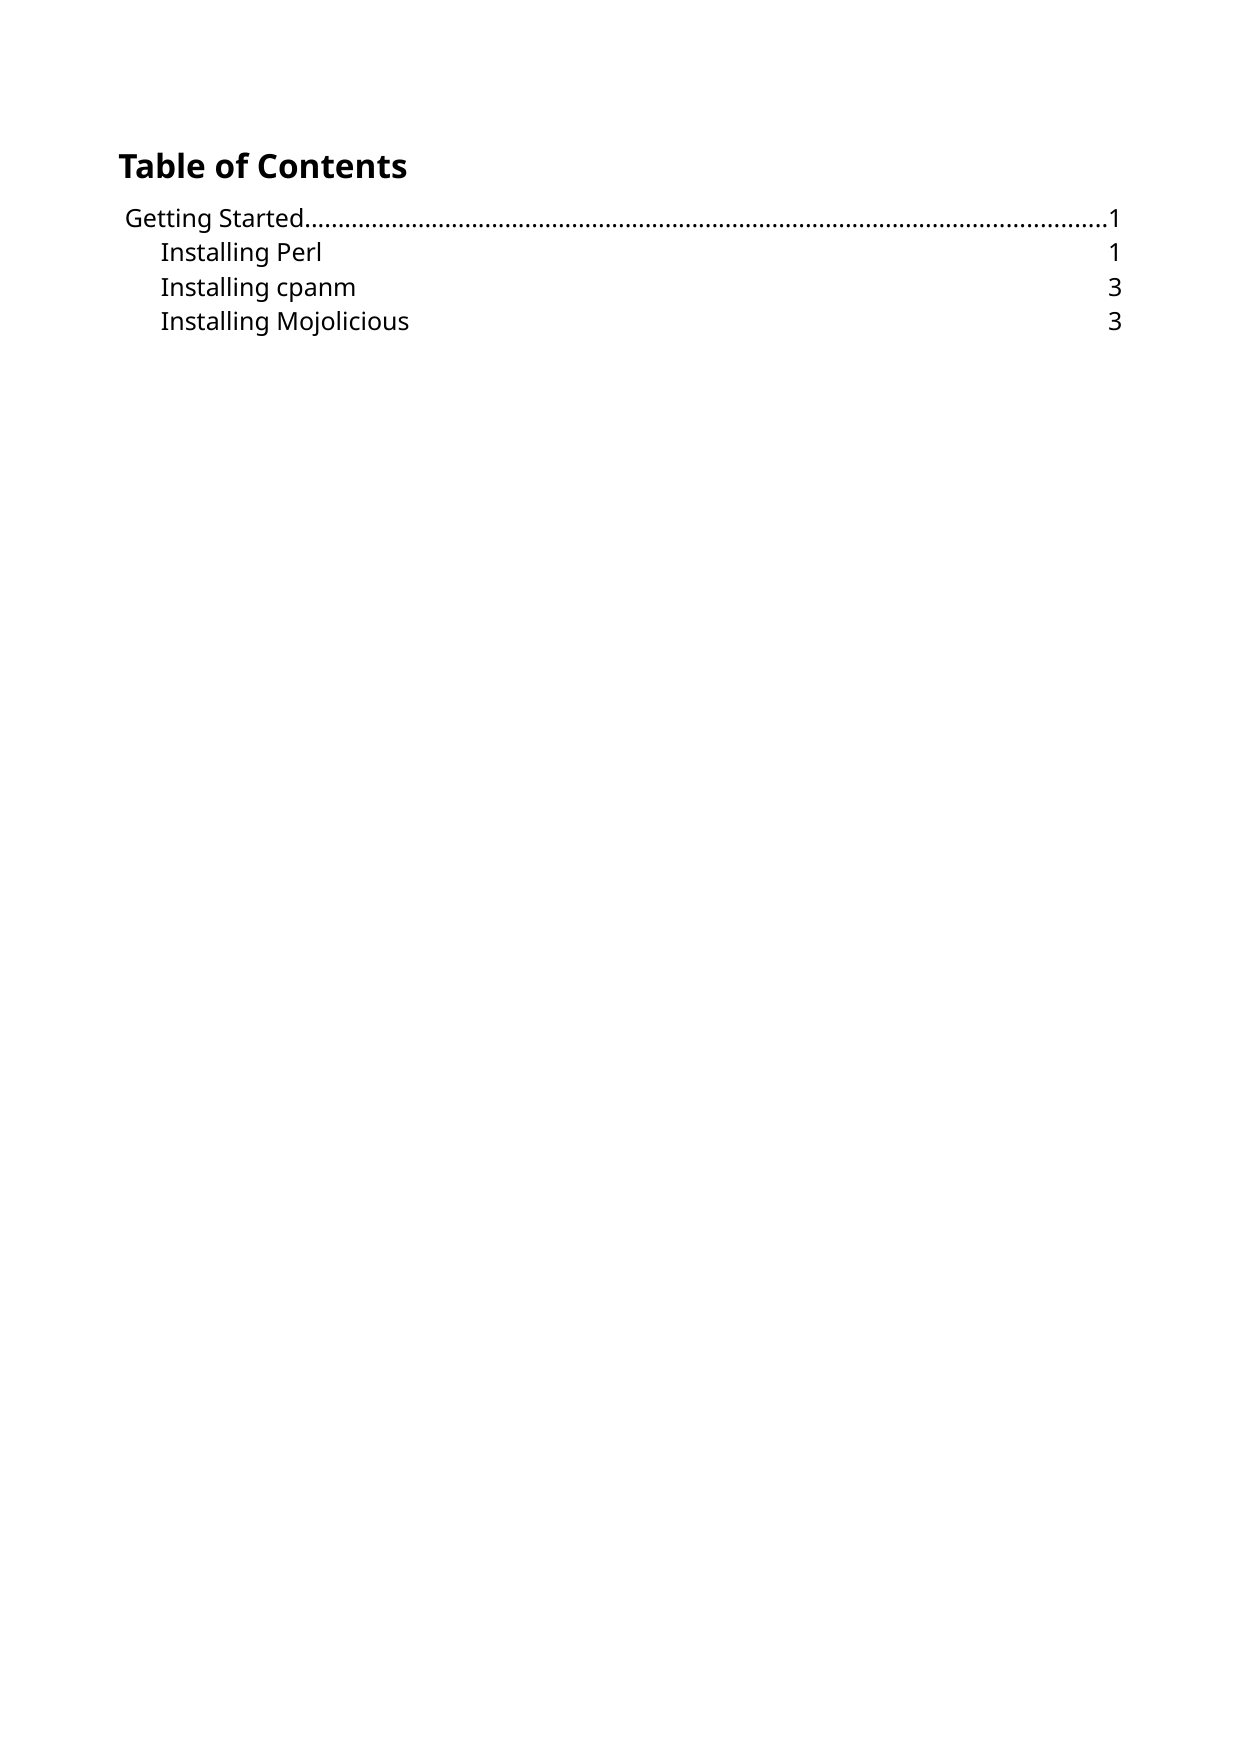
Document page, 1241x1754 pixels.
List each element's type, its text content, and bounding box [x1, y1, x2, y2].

text Installing Mojolicious 3 [148, 303, 1122, 337]
text Installing cpanm 3 [148, 269, 1122, 303]
text Installing Perl 1 [148, 235, 1122, 269]
subtitle Table of Contents [118, 143, 1122, 188]
text Getting Started 1 [118, 201, 1122, 235]
